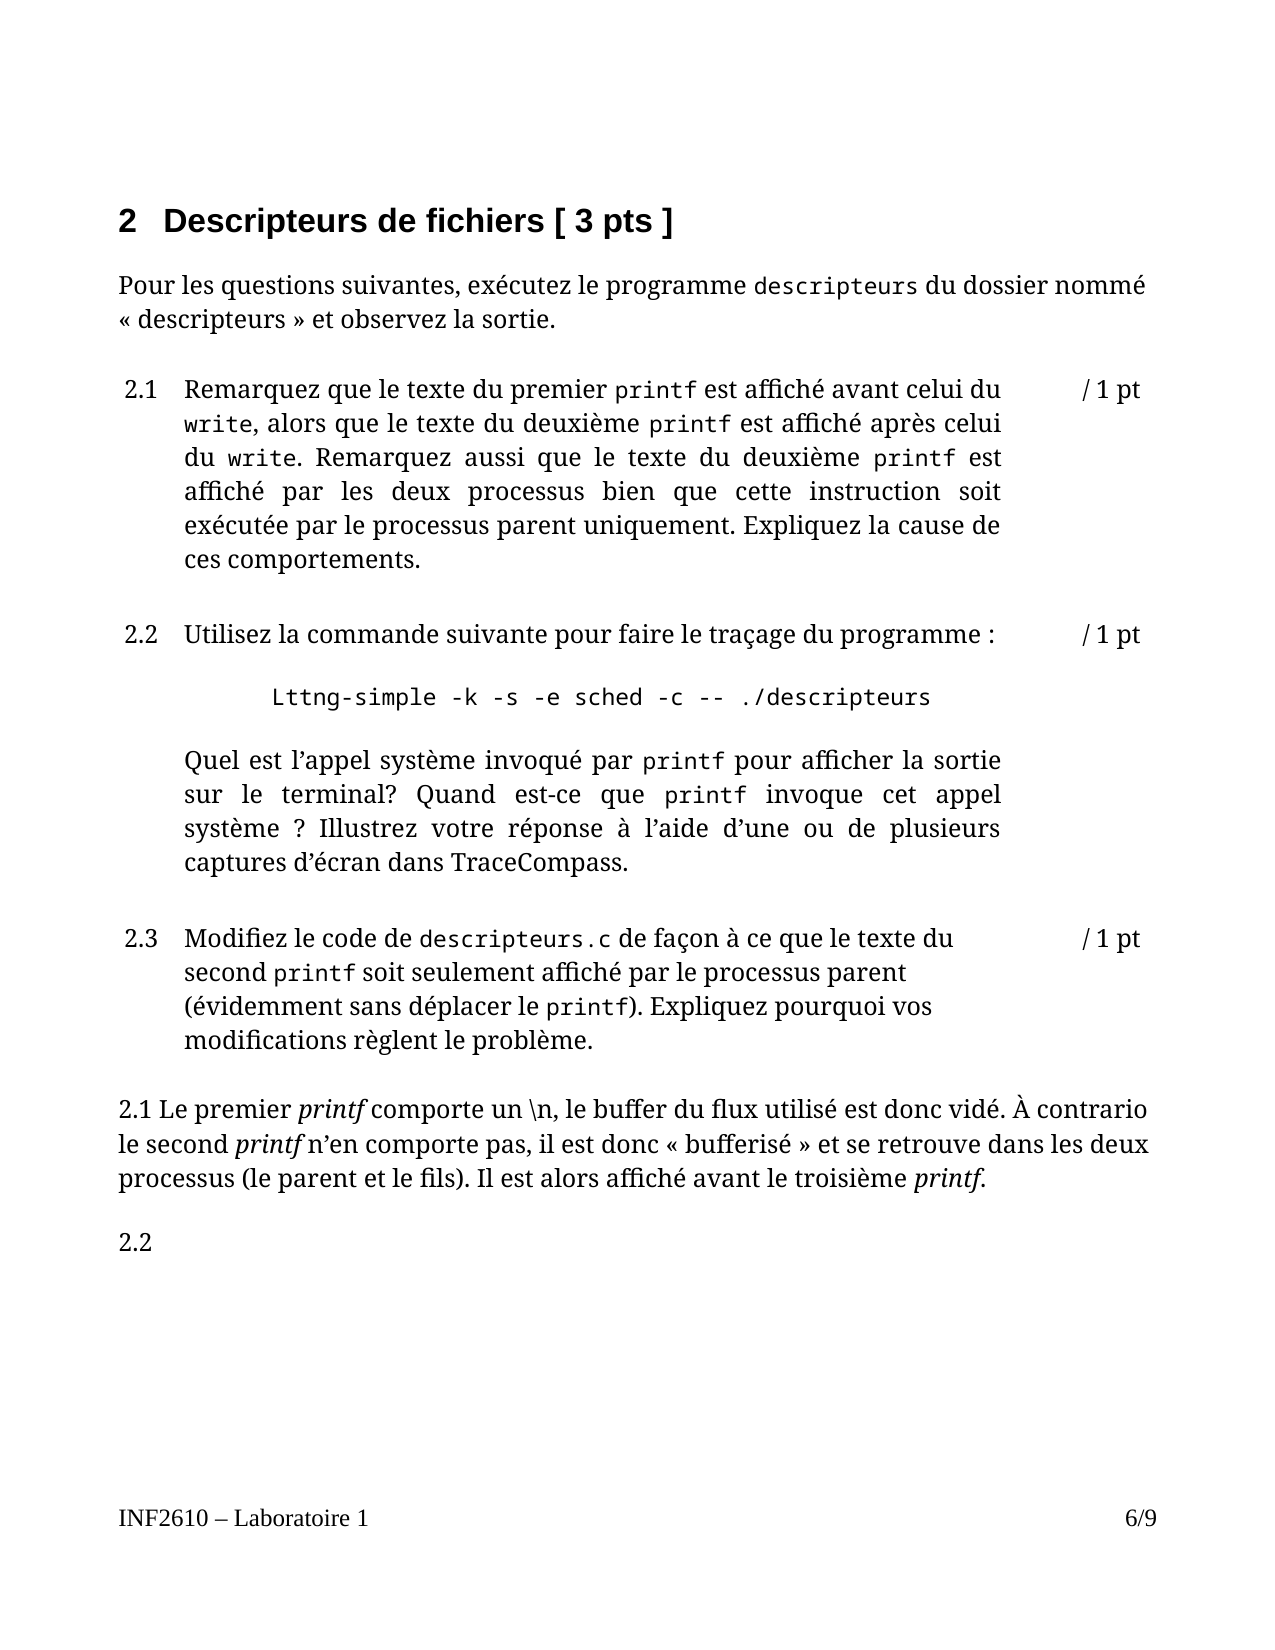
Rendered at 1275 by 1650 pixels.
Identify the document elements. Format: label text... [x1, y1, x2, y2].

text 2.1 Le premier printf comporte un \n, le buffer du flux utilisé est donc vidé. À contrario le second printf n’en comporte pas, il est donc « bufferisé » et se retrouve dans les deux processus (le parent et le fils). Il est alors affiché avant le troisième printf. [118, 1092, 1157, 1194]
table_cell / 1 pt [1077, 900, 1157, 1077]
subtitle Descripteurs de fichiers [ 3 pts ] [118, 201, 1157, 240]
table_cell [1008, 596, 1077, 899]
table_cell Modifiez le code de descripteurs.c de façon à ce que le texte du second printf soit seulement affiché par le processus parent (évidemment sans déplacer le printf). Expliquez pourquoi vos modifications règlent le problème. [118, 900, 1007, 1077]
table_header / 1 pt [1077, 351, 1157, 596]
table_cell [1008, 900, 1077, 1077]
text 2.2 [118, 1224, 1157, 1258]
table_cell / 1 pt [1077, 596, 1157, 899]
table_header [1008, 351, 1077, 596]
table_cell Utilisez la commande suivante pour faire le traçage du programme : Lttng-simple -k -s -e sched -c -- ./descripteurs Quel est l’appel système invoqué par printf pour afficher la sortie sur le terminal? Quand est-ce que printf invoque cet appel système ? Illustrez votre réponse à l’aide d’une ou de plusieurs captures d’écran dans TraceCompass. [118, 596, 1007, 899]
table_header Remarquez que le texte du premier printf est affiché avant celui du write, alors que le texte du deuxième printf est affiché après celui du write. Remarquez aussi que le texte du deuxième printf est affiché par les deux processus bien que cette instruction soit exécutée par le processus parent uniquement. Expliquez la cause de ces comportements. [118, 351, 1007, 596]
text Pour les questions suivantes, exécutez le programme descripteurs du dossier nommé « descripteurs » et observez la sortie. [118, 267, 1157, 336]
